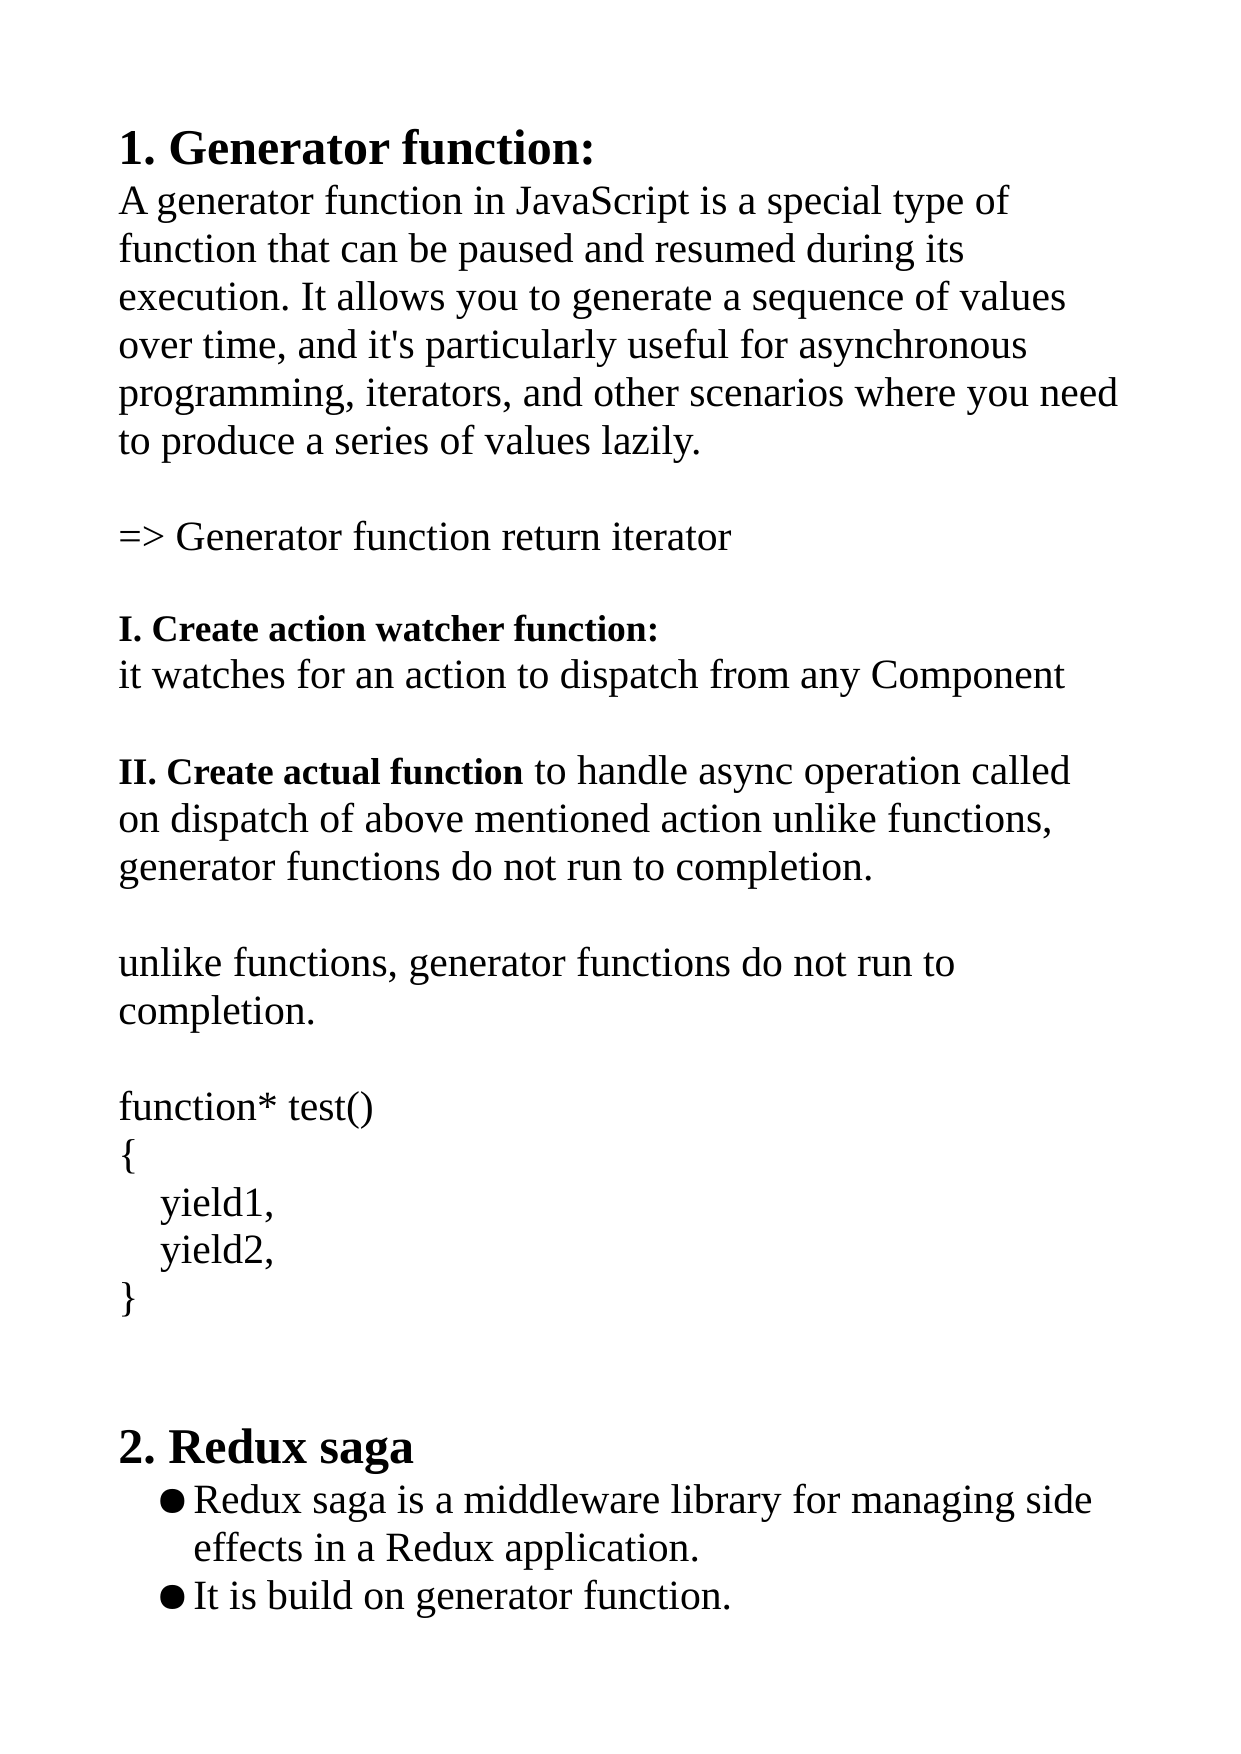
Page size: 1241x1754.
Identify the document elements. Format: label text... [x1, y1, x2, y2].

text { [118, 1129, 1122, 1177]
text I. Create action watcher function: [118, 607, 1122, 650]
text => Generator function return iterator [118, 511, 1122, 559]
list It is build on generator function. [156, 1570, 1122, 1618]
text yield2, [118, 1225, 1122, 1273]
text A generator function in JavaScript is a special type of function that can be paused and resumed during its execution. It allows you to generate a sequence of values over time, and it's particularly useful for asynchronous programming, iterators, and other scenarios where you need to produce a series of values lazily. [118, 176, 1122, 463]
text unlike functions, generator functions do not run to completion. [118, 937, 1122, 1033]
text 1. Generator function: [118, 118, 1122, 176]
text yield1, [118, 1177, 1122, 1225]
list Redux saga is a middleware library for managing side effects in a Redux application. [156, 1474, 1122, 1570]
text 2. Redux saga [118, 1417, 1122, 1474]
text II. Create actual function to handle async operation called on dispatch of above mentioned action unlike functions, generator functions do not run to completion. [118, 746, 1122, 889]
text it watches for an action to dispatch from any Component [118, 650, 1122, 698]
text function* test() [118, 1081, 1122, 1129]
text } [118, 1273, 1122, 1321]
